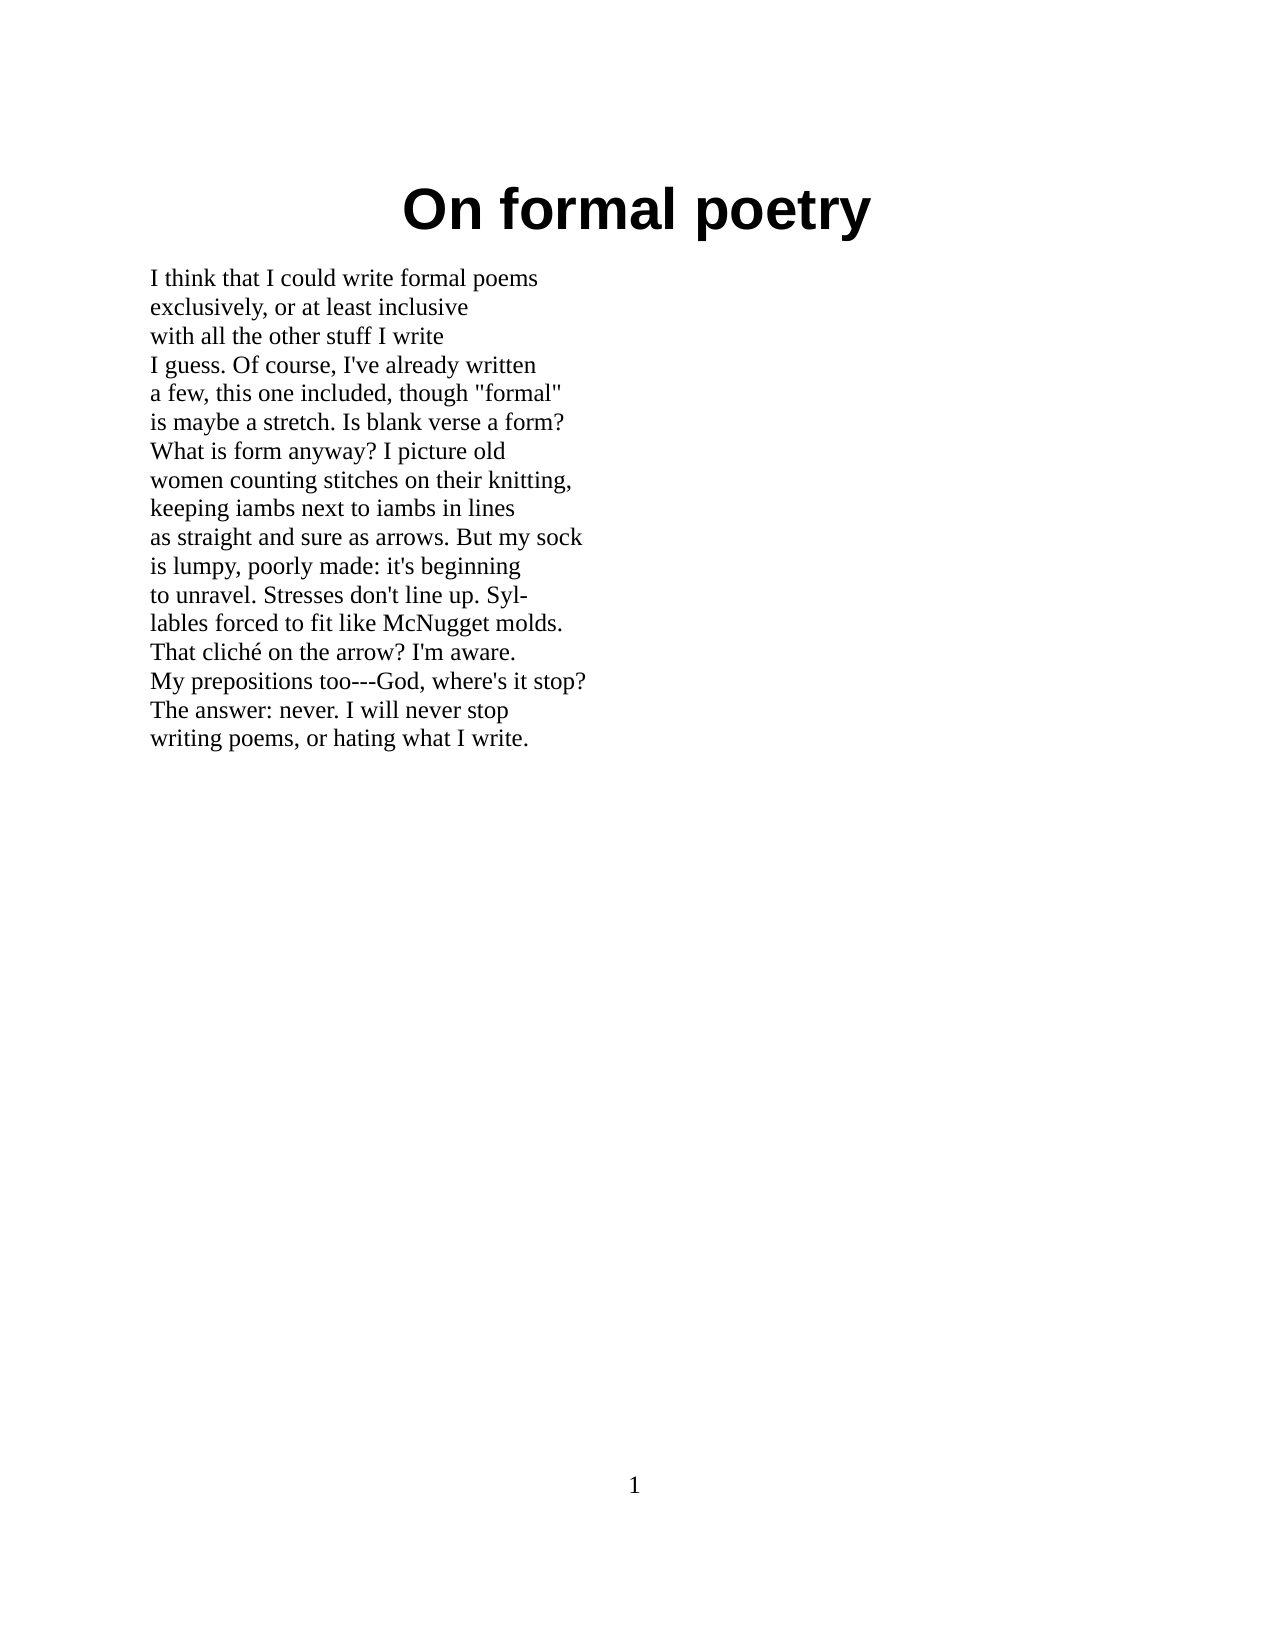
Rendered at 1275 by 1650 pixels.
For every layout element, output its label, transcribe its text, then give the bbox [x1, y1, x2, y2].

text I think that I could write formal poems exclusively, or at least inclusive with all the other stuff I write I guess. Of course, I've already written a few, this one included, though "formal" is maybe a stretch. Is blank verse a form? What is form anyway? I picture old women counting stitches on their knitting, keeping iambs next to iambs in lines as straight and sure as arrows. But my sock is lumpy, poorly made: it's beginning to unravel. Stresses don't line up. Syl- lables forced to fit like McNugget molds. That cliché on the arrow? I'm aware. My prepositions too---God, where's it stop? The answer: never. I will never stop writing poems, or hating what I write. [150, 263, 1125, 752]
title On formal poetry [150, 175, 1125, 242]
